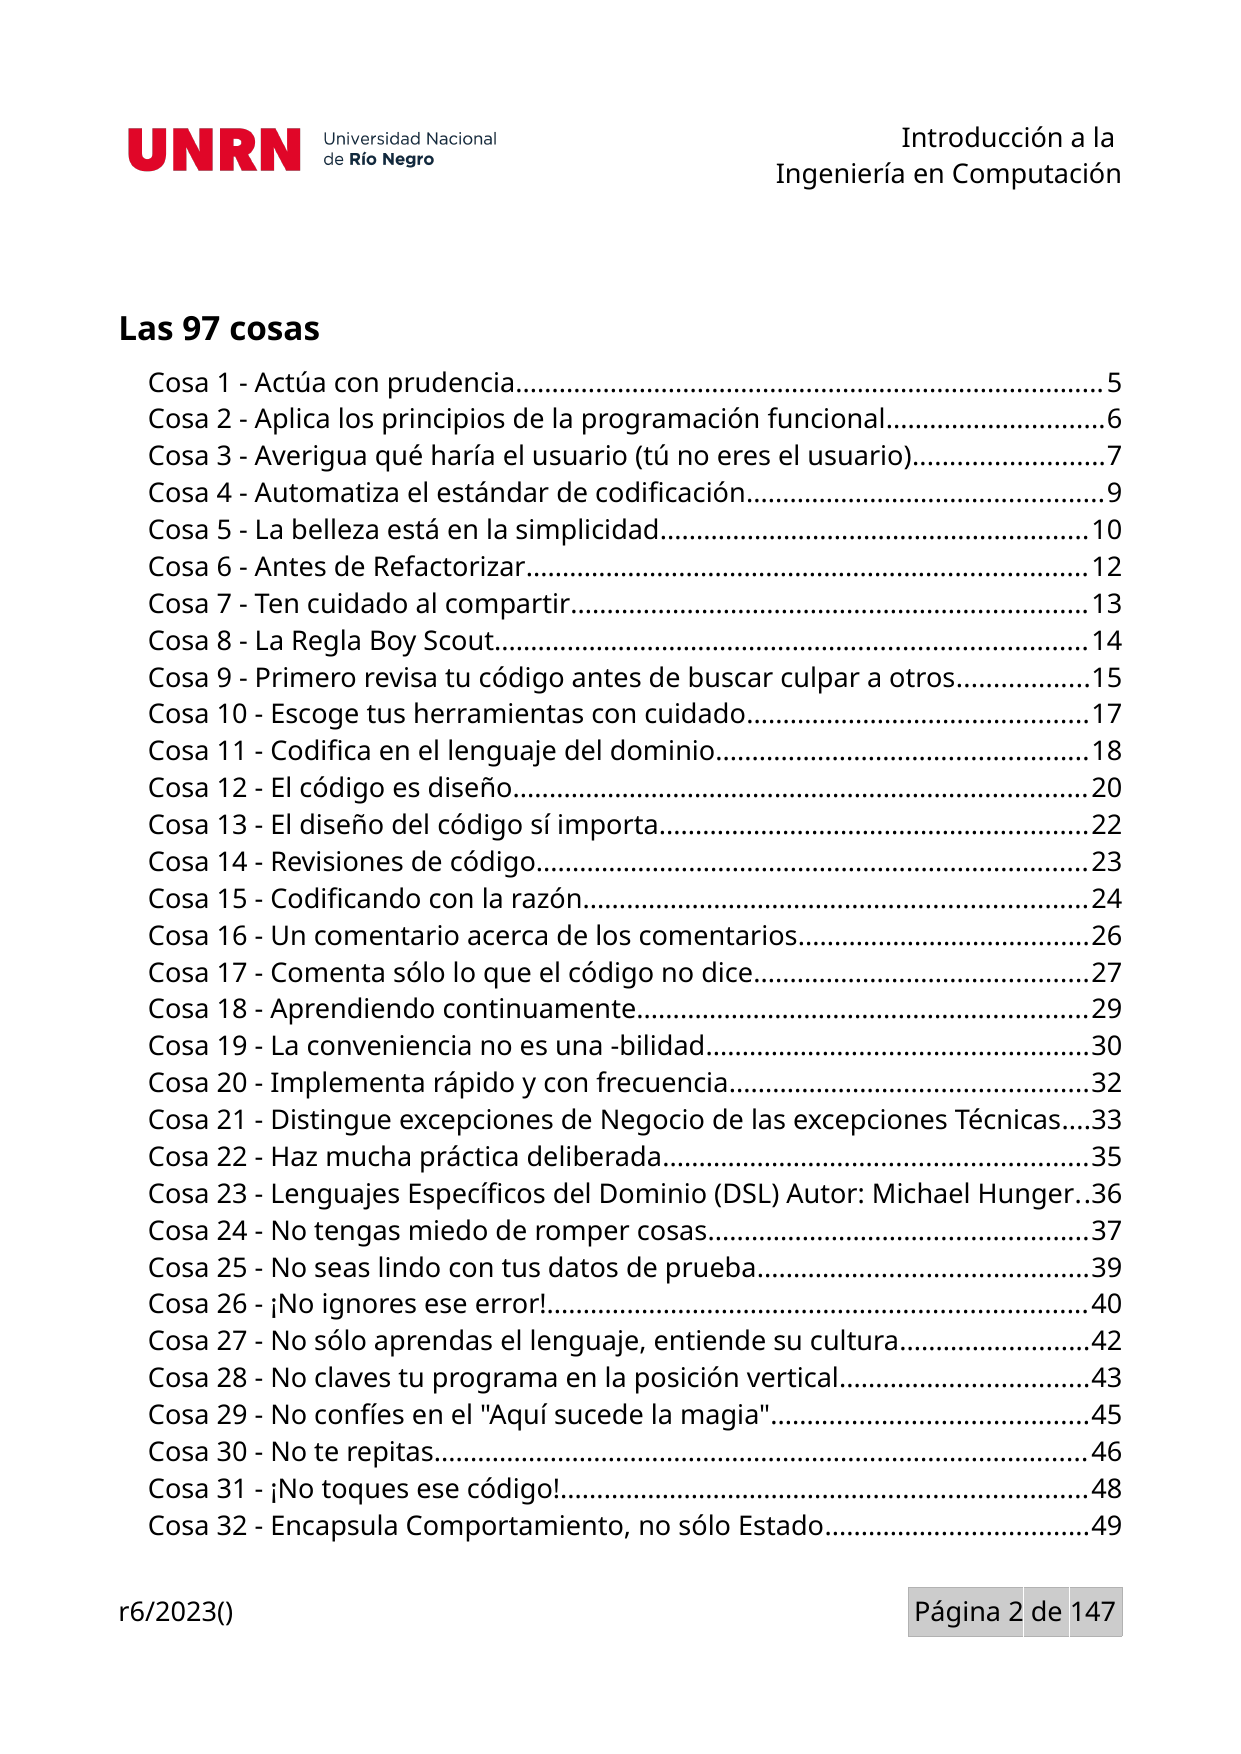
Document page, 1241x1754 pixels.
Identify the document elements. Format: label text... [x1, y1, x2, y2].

text Cosa 13 - El diseño del código sí importa 22 [148, 806, 1122, 842]
text Cosa 25 - No seas lindo con tus datos de prueba 39 [148, 1248, 1122, 1285]
text Cosa 14 - Revisiones de código 23 [148, 842, 1122, 879]
text Cosa 29 - No confíes en el "Aquí sucede la magia" 45 [148, 1396, 1122, 1432]
text Cosa 18 - Aprendiendo continuamente 29 [148, 990, 1122, 1027]
text Cosa 27 - No sólo aprendas el lenguaje, entiende su cultura 42 [148, 1322, 1122, 1359]
text Cosa 10 - Escoge tus herramientas con cuidado 17 [148, 695, 1122, 732]
text Cosa 12 - El código es diseño 20 [148, 769, 1122, 806]
text Cosa 8 - La Regla Boy Scout 14 [148, 621, 1122, 658]
text Cosa 21 - Distingue excepciones de Negocio de las excepciones Técnicas 33 [148, 1101, 1122, 1137]
picture [118, 118, 505, 180]
text Cosa 22 - Haz mucha práctica deliberada 35 [148, 1137, 1122, 1174]
text Cosa 9 - Primero revisa tu código antes de buscar culpar a otros 15 [148, 658, 1122, 695]
text Cosa 6 - Antes de Refactorizar 12 [148, 547, 1122, 584]
text Cosa 2 - Aplica los principios de la programación funcional 6 [148, 400, 1122, 437]
text Cosa 19 - La conveniencia no es una -bilidad 30 [148, 1027, 1122, 1064]
text Cosa 16 - Un comentario acerca de los comentarios 26 [148, 916, 1122, 953]
text Cosa 1 - Actúa con prudencia 5 [148, 363, 1122, 400]
text Cosa 15 - Codificando con la razón 24 [148, 879, 1122, 916]
subtitle Las 97 cosas [118, 305, 1122, 351]
text Cosa 24 - No tengas miedo de romper cosas 37 [148, 1211, 1122, 1248]
text Cosa 20 - Implementa rápido y con frecuencia 32 [148, 1064, 1122, 1101]
text Cosa 23 - Lenguajes Específicos del Dominio (DSL) Autor: Michael Hunger 36 [148, 1174, 1122, 1211]
text Cosa 4 - Automatiza el estándar de codificación 9 [148, 474, 1122, 511]
text Cosa 3 - Averigua qué haría el usuario (tú no eres el usuario) 7 [148, 437, 1122, 474]
text Cosa 5 - La belleza está en la simplicidad 10 [148, 511, 1122, 547]
text Cosa 28 - No claves tu programa en la posición vertical 43 [148, 1359, 1122, 1396]
text Cosa 11 - Codifica en el lenguaje del dominio 18 [148, 732, 1122, 769]
text Cosa 30 - No te repitas 46 [148, 1432, 1122, 1469]
text Cosa 17 - Comenta sólo lo que el código no dice 27 [148, 953, 1122, 990]
text Cosa 32 - Encapsula Comportamiento, no sólo Estado 49 [148, 1506, 1122, 1543]
text Cosa 31 - ¡No toques ese código! 48 [148, 1469, 1122, 1506]
text Cosa 7 - Ten cuidado al compartir 13 [148, 584, 1122, 621]
text Cosa 26 - ¡No ignores ese error! 40 [148, 1285, 1122, 1322]
